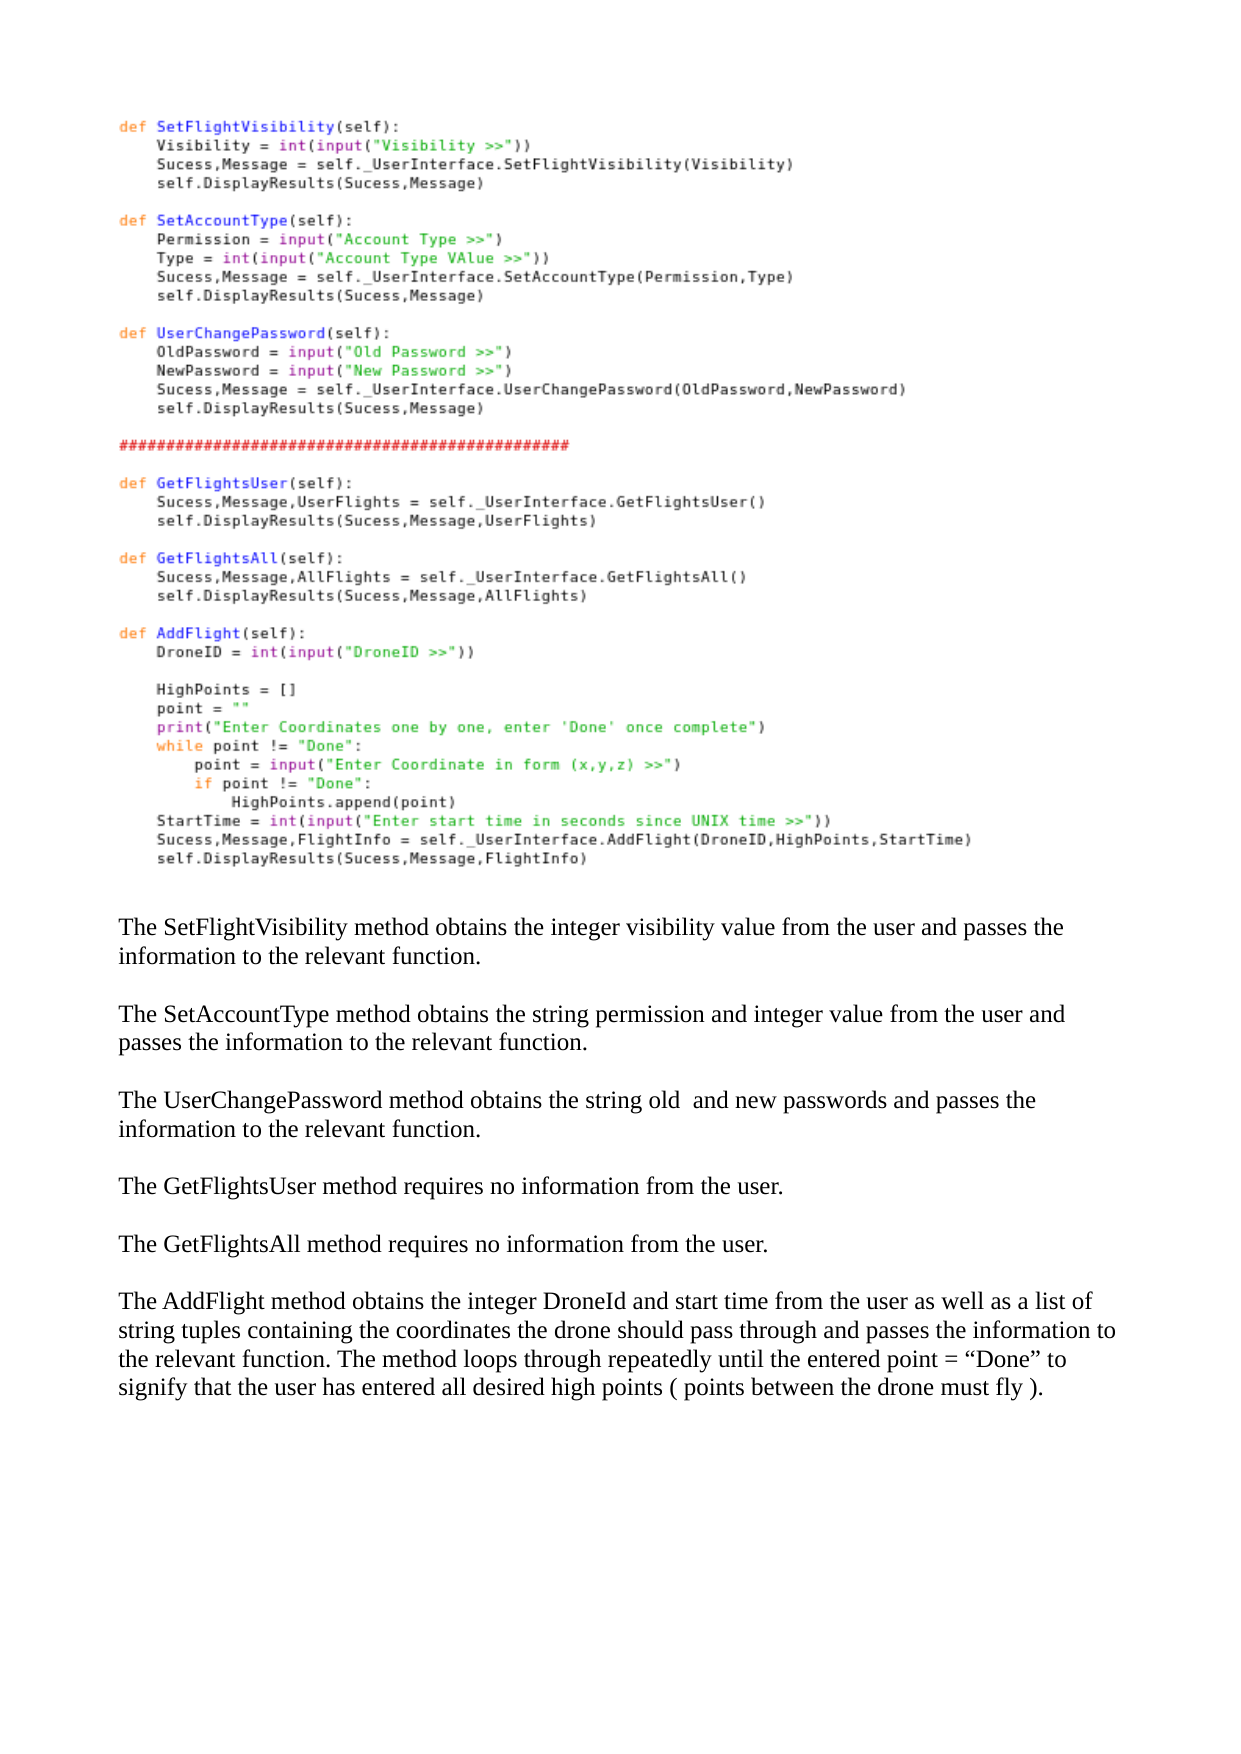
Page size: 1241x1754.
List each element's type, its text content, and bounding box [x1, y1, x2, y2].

text The UserChangePassword method obtains the string old and new passwords and passes the information to the relevant function. [118, 1085, 1122, 1142]
picture [118, 118, 975, 884]
text The GetFlightsAll method requires no information from the user. [118, 1229, 1122, 1257]
text The AddFlight method obtains the integer DroneId and start time from the user as well as a list of string tuples containing the coordinates the drone should pass through and passes the information to the relevant function. The method loops through repeatedly until the entered point = “Done” to signify that the user has entered all desired high points ( points between the drone must fly ). [118, 1286, 1122, 1401]
text The GetFlightsUser method requires no information from the user. [118, 1171, 1122, 1200]
text The SetAccountType method obtains the string permission and integer value from the user and passes the information to the relevant function. [118, 999, 1122, 1056]
text The SetFlightVisibility method obtains the integer visibility value from the user and passes the information to the relevant function. [118, 912, 1122, 970]
